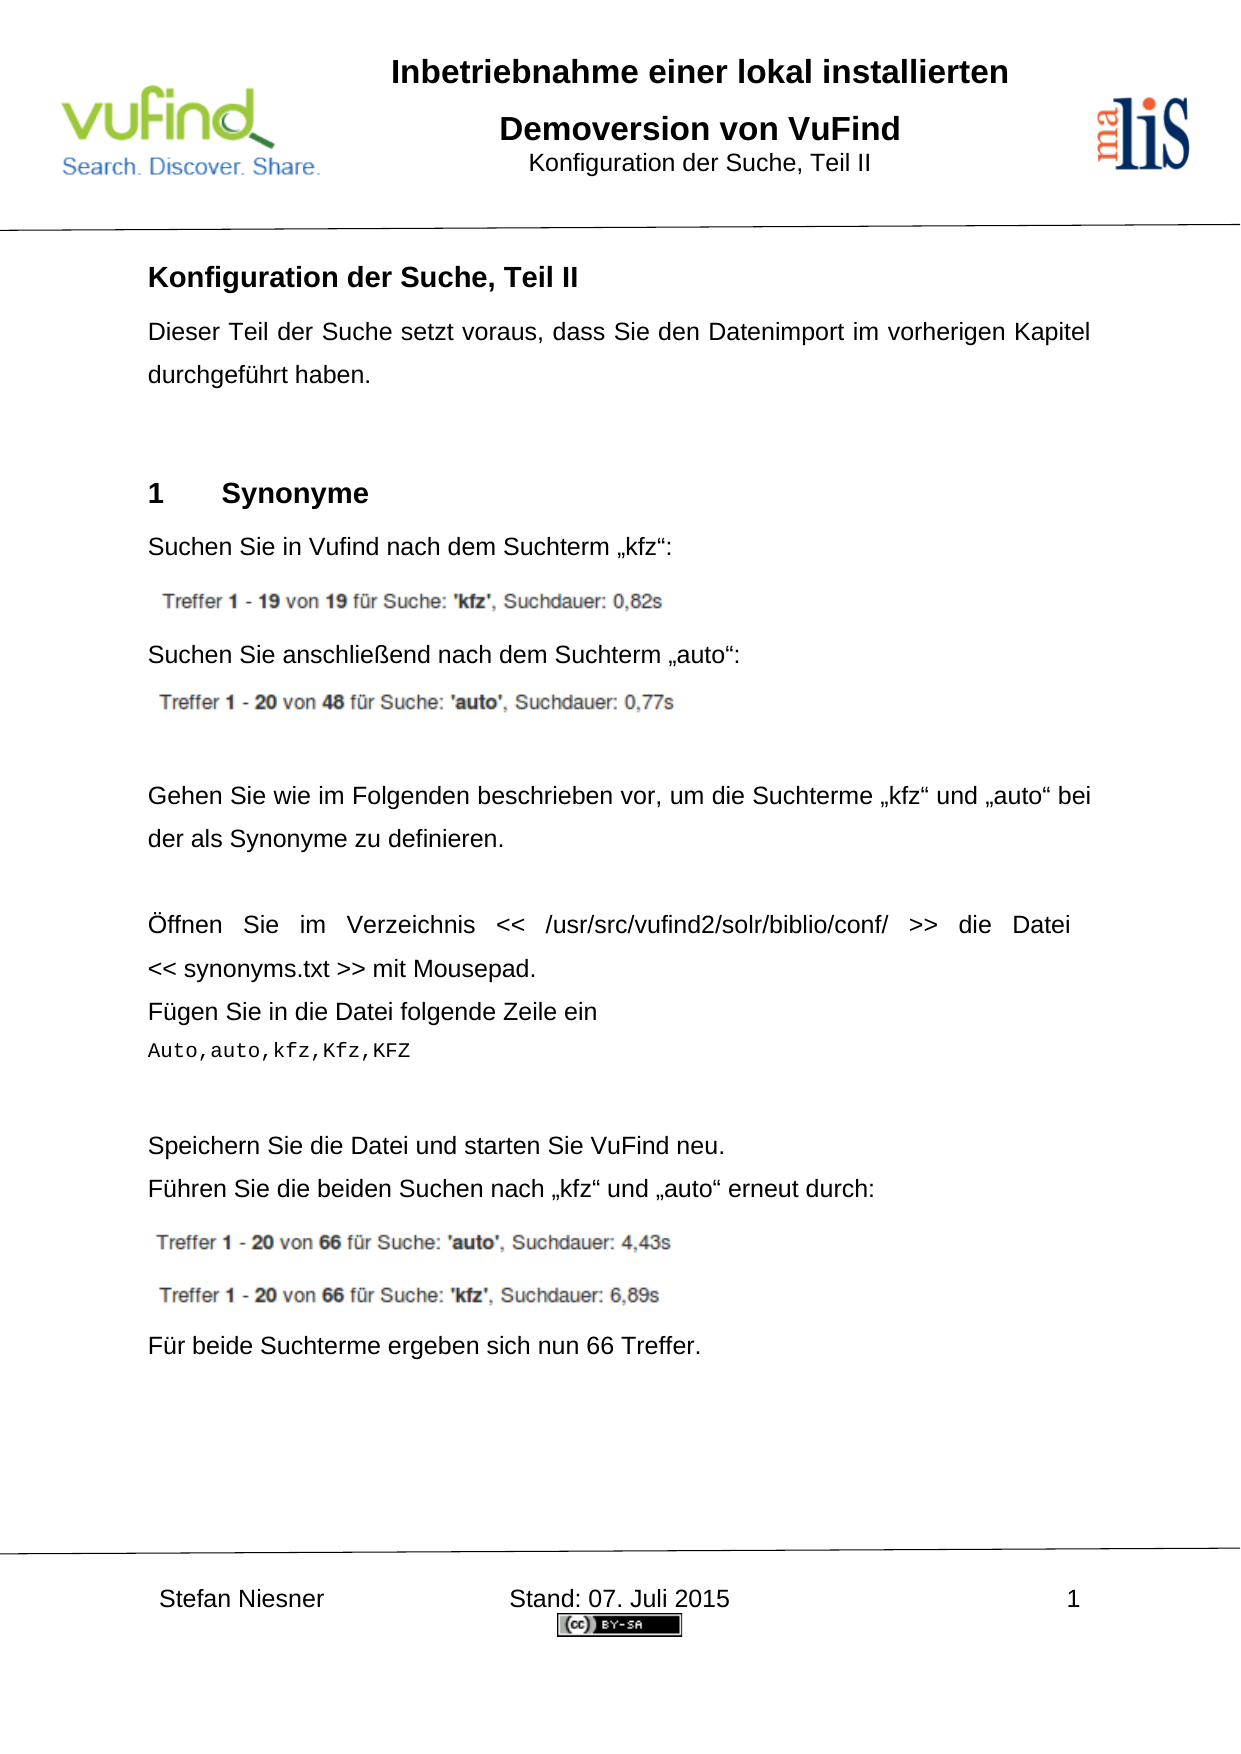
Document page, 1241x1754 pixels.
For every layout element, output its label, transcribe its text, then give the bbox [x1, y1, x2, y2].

text Gehen Sie wie im Folgenden beschrieben vor, um die Suchterme „kfz“ und „auto“ bei der als Synonyme zu definieren. [148, 781, 1092, 853]
picture [147, 1221, 686, 1267]
subtitle Synonyme [148, 476, 1092, 509]
text Suchen Sie in Vufind nach dem Suchterm „kfz“: [148, 532, 1092, 561]
text Auto,auto,kfz,Kfz,KFZ [148, 1040, 1092, 1063]
text Dieser Teil der Suche setzt voraus, dass Sie den Datenimport im vorherigen Kapitel durchgeführt haben. [148, 317, 1092, 389]
text Öffnen Sie im Verzeichnis << /usr/src/vufind2/solr/biblio/conf/ >> die Datei << synonyms.txt >> mit Mousepad. [148, 910, 1092, 982]
picture [1092, 81, 1193, 181]
text Speichern Sie die Datei und starten Sie VuFind neu. [148, 1131, 1092, 1159]
text Fügen Sie in die Datei folgende Zeile ein [148, 997, 1092, 1025]
picture [147, 575, 679, 626]
text Führen Sie die beiden Suchen nach „kfz“ und „auto“ erneut durch: [148, 1174, 1092, 1203]
picture [557, 1613, 683, 1637]
picture [147, 682, 689, 724]
text Für beide Suchterme ergeben sich nun 66 Treffer. [148, 1331, 1092, 1360]
picture [59, 81, 325, 183]
picture [147, 1281, 673, 1317]
text Suchen Sie anschließend nach dem Suchterm „auto“: [148, 640, 1092, 668]
text Konfiguration der Suche, Teil II [148, 261, 1092, 294]
